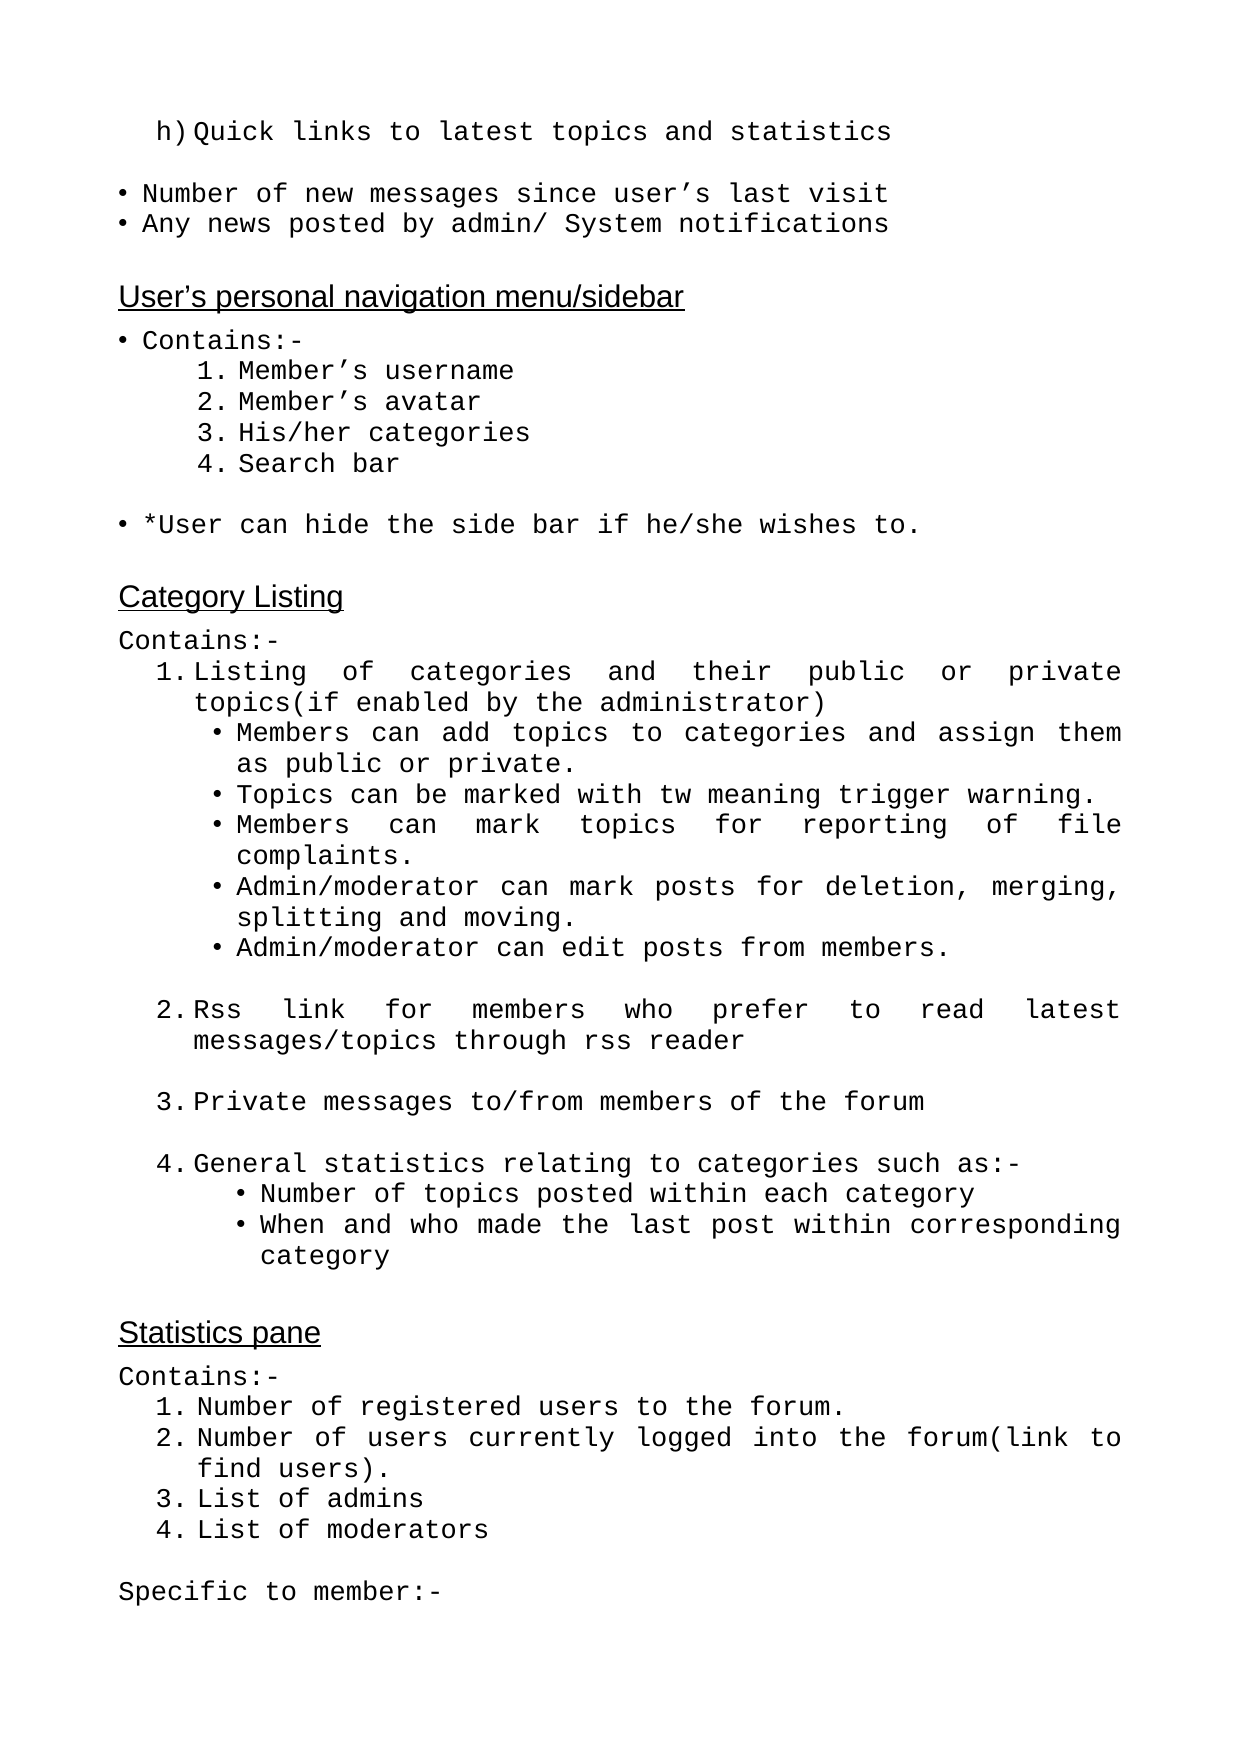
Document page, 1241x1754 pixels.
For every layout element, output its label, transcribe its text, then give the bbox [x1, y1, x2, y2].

list Number of new messages since user’s last visit [118, 179, 1122, 210]
list Private messages to/from members of the forum [156, 1088, 1122, 1119]
list Search bar [197, 449, 1122, 480]
list Admin/moderator can mark posts for deletion, merging, splitting and moving. [213, 873, 1122, 934]
list List of moderators [155, 1516, 1122, 1547]
list Listing of categories and their public or private topics(if enabled by the administrator) [156, 658, 1122, 719]
list General statistics relating to categories such as:- [156, 1149, 1122, 1180]
list *User can hide the side bar if he/she wishes to. [118, 511, 1122, 542]
list When and who made the last post within corresponding category [236, 1211, 1122, 1272]
list Member’s username [197, 357, 1122, 388]
list Topics can be marked with tw meaning trigger warning. [213, 781, 1122, 811]
list Number of topics posted within each category [236, 1180, 1122, 1211]
list Member’s avatar [197, 388, 1122, 419]
list His/her categories [197, 419, 1122, 449]
list Members can mark topics for reporting of file complaints. [213, 811, 1122, 873]
text Contains:- [118, 627, 1122, 658]
list List of admins [155, 1485, 1122, 1516]
list Rss link for members who prefer to read latest messages/topics through rss reader [156, 996, 1122, 1057]
subtitle Statistics pane [118, 1314, 1122, 1350]
list Quick links to latest topics and statistics [156, 118, 1122, 149]
list Any news posted by admin/ System notifications [118, 210, 1122, 241]
list Number of registered users to the forum. [155, 1393, 1122, 1424]
subtitle Category Listing [118, 578, 1122, 614]
list Contains:- [118, 326, 1122, 357]
list Admin/moderator can edit posts from members. [213, 934, 1122, 965]
list Number of users currently logged into the forum(link to find users). [155, 1424, 1122, 1485]
text Specific to member:- [118, 1577, 1122, 1608]
text Contains:- [118, 1362, 1122, 1393]
subtitle User’s personal navigation menu/sidebar [118, 278, 1122, 314]
list Members can add topics to categories and assign them as public or private. [213, 719, 1122, 781]
